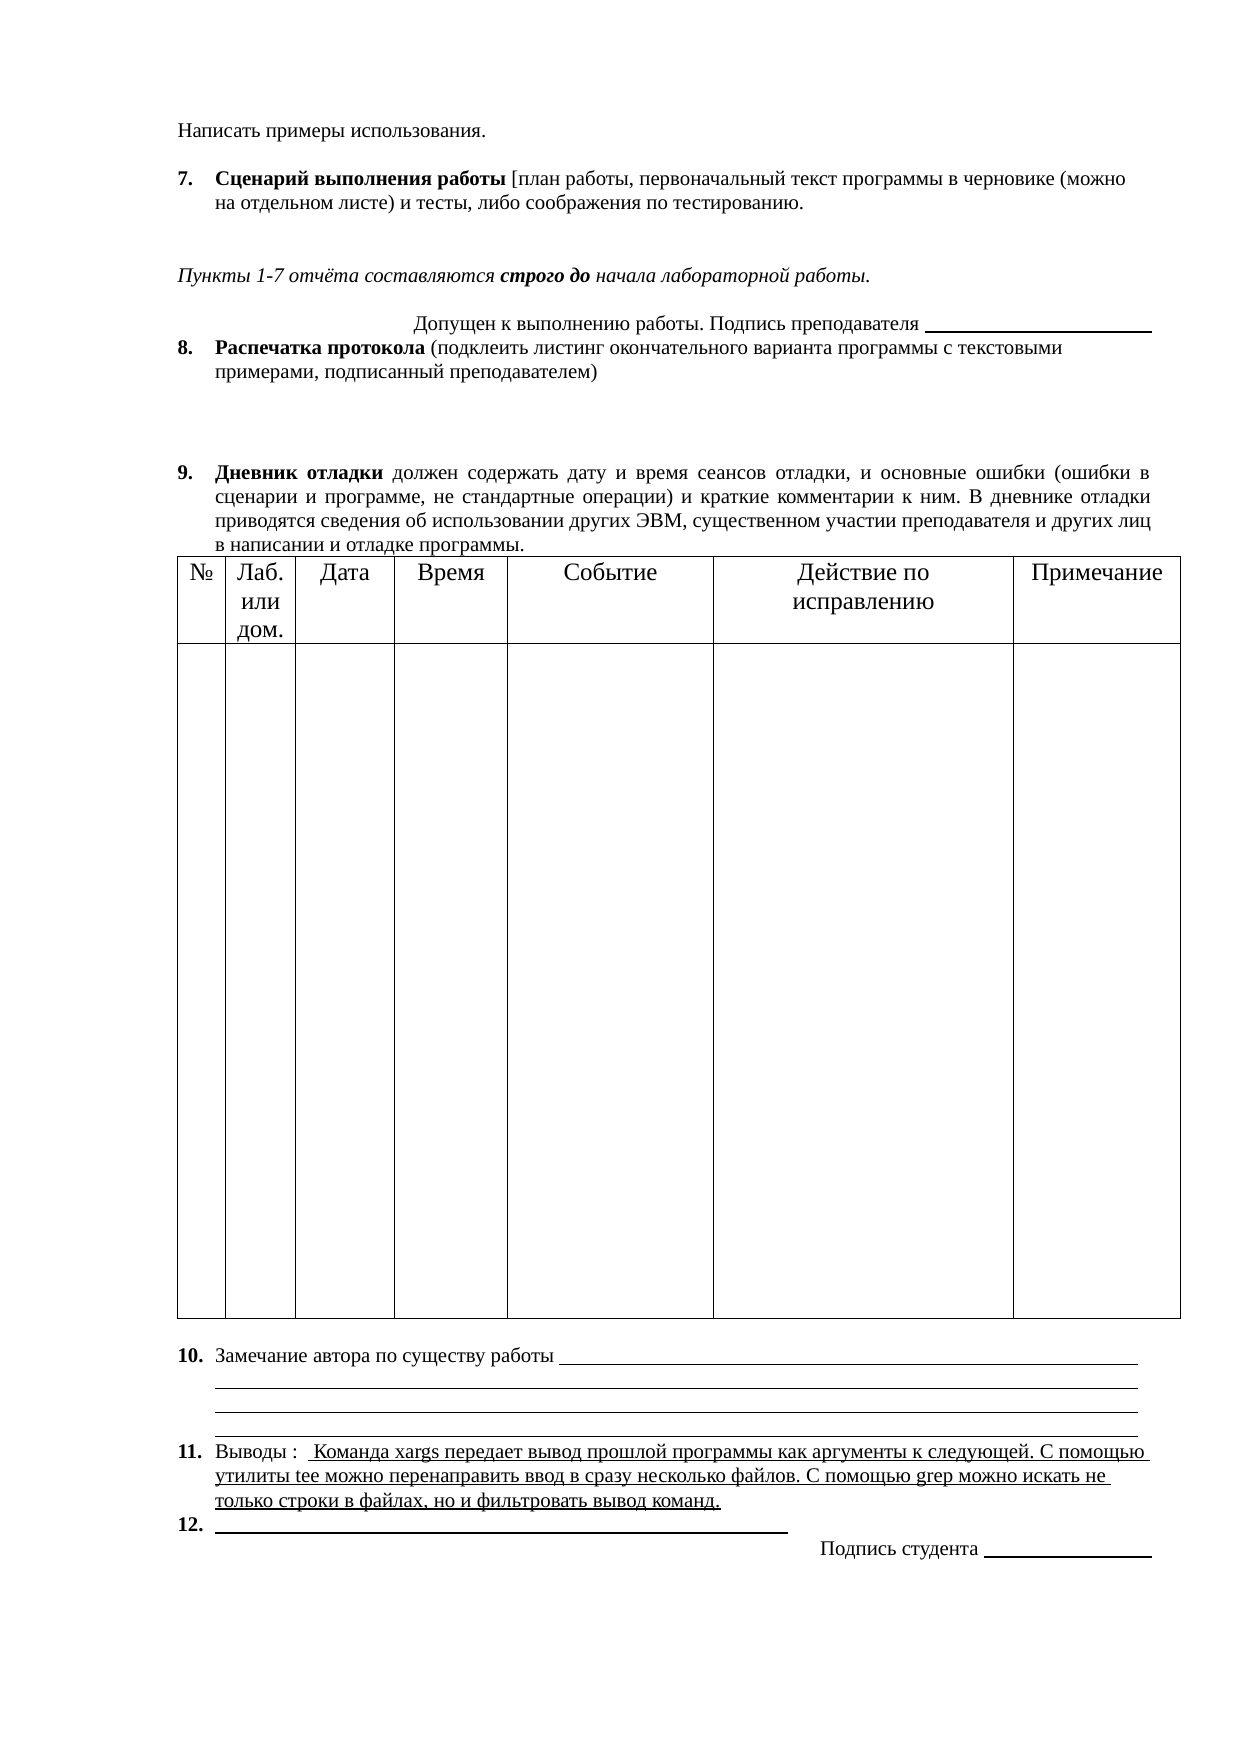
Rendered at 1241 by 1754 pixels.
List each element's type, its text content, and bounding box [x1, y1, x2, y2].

table_header № [178, 557, 225, 643]
list Замечание автора по существу работы [177, 1343, 1152, 1439]
list Сценарий выполнения работы [план работы, первоначальный текст программы в черновике (можно на отдельном листе) и тесты, либо соображения по тестированию. [177, 166, 1152, 214]
table_cell [714, 644, 1013, 1318]
table_cell [508, 644, 713, 1318]
text Допущен к выполнению работы. Подпись преподавателя [177, 311, 1152, 335]
list Дневник отладки должен содержать дату и время сеансов отладки, и основные ошибки (ошибки в сценарии и программе, не стандартные операции) и краткие комментарии к ним. В дневнике отладки приводятся сведения об использовании других ЭВМ, существенном участии преподавателя и других лиц в написании и отладке программы. [177, 460, 1152, 556]
table_cell [296, 644, 394, 1318]
table_header Примечание [1014, 557, 1180, 643]
text Подпись студента [215, 1536, 1152, 1560]
table_header Событие [508, 557, 713, 643]
list Выводы : Команда xargs передает вывод прошлой программы как аргументы к следующей. С помощью утилиты tee можно перенаправить ввод в сразу несколько файлов. С помощью grep можно искать не только строки в файлах, но и фильтровать вывод команд. [177, 1439, 1152, 1512]
table_cell [1014, 644, 1180, 1318]
table_cell [226, 644, 295, 1318]
table_header Действие по исправлению [714, 557, 1013, 643]
text Пункты 1-7 отчёта составляются строго до начала лабораторной работы. [177, 262, 1152, 287]
list Распечатка протокола (подклеить листинг окончательного варианта программы с текстовыми примерами, подписанный преподавателем) [177, 335, 1152, 383]
table_cell [178, 644, 225, 1318]
table_header Время [395, 557, 507, 643]
table_header Лаб. или дом. [226, 557, 295, 643]
table_cell [395, 644, 507, 1318]
table_header Дата [296, 557, 394, 643]
text Написать примеры использования. [177, 118, 1152, 142]
